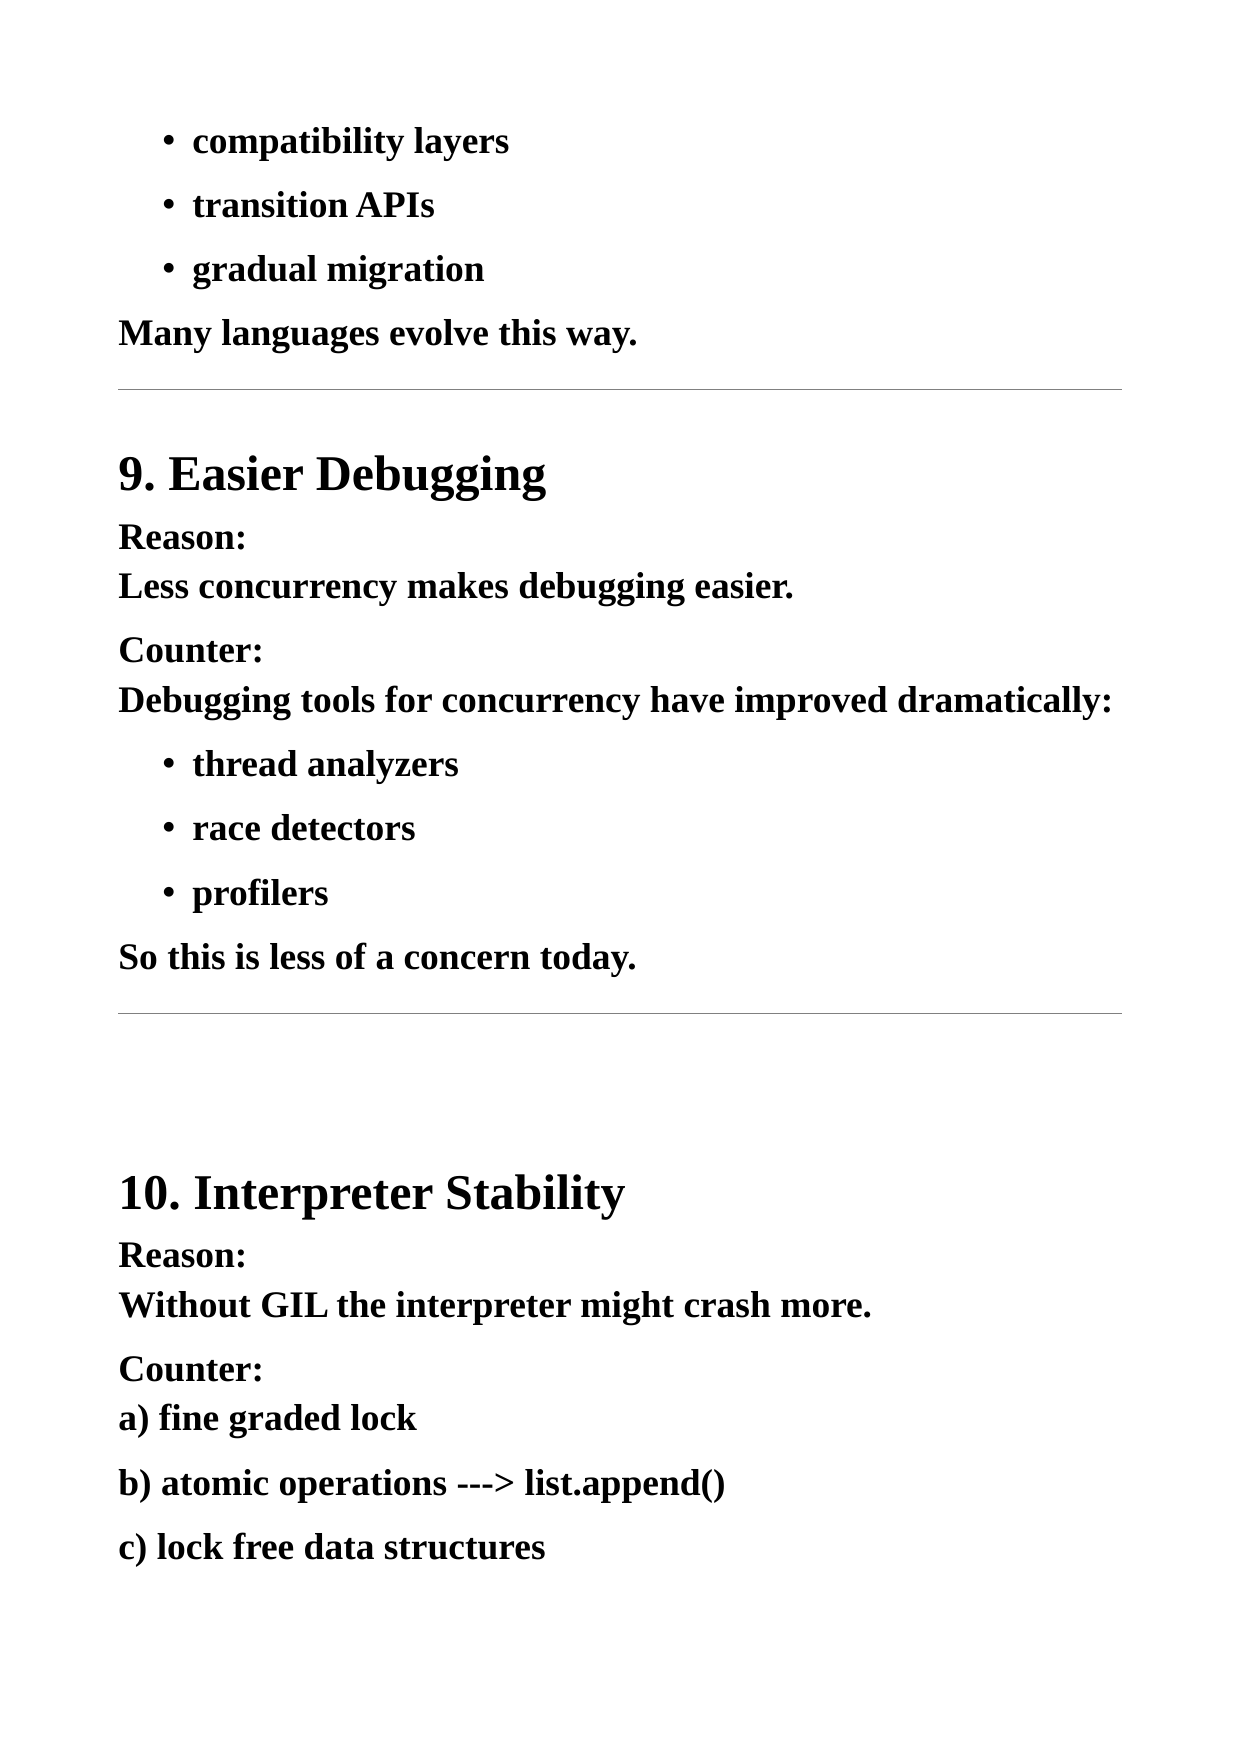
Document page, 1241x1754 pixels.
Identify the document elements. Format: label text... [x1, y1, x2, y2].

text So this is less of a concern today. [118, 934, 1122, 977]
subtitle 9. Easier Debugging [118, 444, 1122, 502]
list profilers [162, 870, 1122, 913]
list compatibility layers [162, 118, 1122, 161]
text Counter: Debugging tools for concurrency have improved dramatically: [118, 628, 1122, 721]
list transition APIs [162, 182, 1122, 225]
text Reason: Less concurrency makes debugging easier. [118, 514, 1122, 607]
list race detectors [162, 806, 1122, 849]
text Many languages evolve this way. [118, 311, 1122, 354]
text Reason: Without GIL the interpreter might crash more. [118, 1232, 1122, 1325]
subtitle 10. Interpreter Stability [118, 1162, 1122, 1220]
list gradual migration [162, 246, 1122, 289]
text c) lock free data structures [118, 1524, 1122, 1567]
list thread analyzers [162, 742, 1122, 785]
text Counter: a) fine graded lock [118, 1346, 1122, 1439]
text b) atomic operations ---> list.append() [118, 1460, 1122, 1503]
